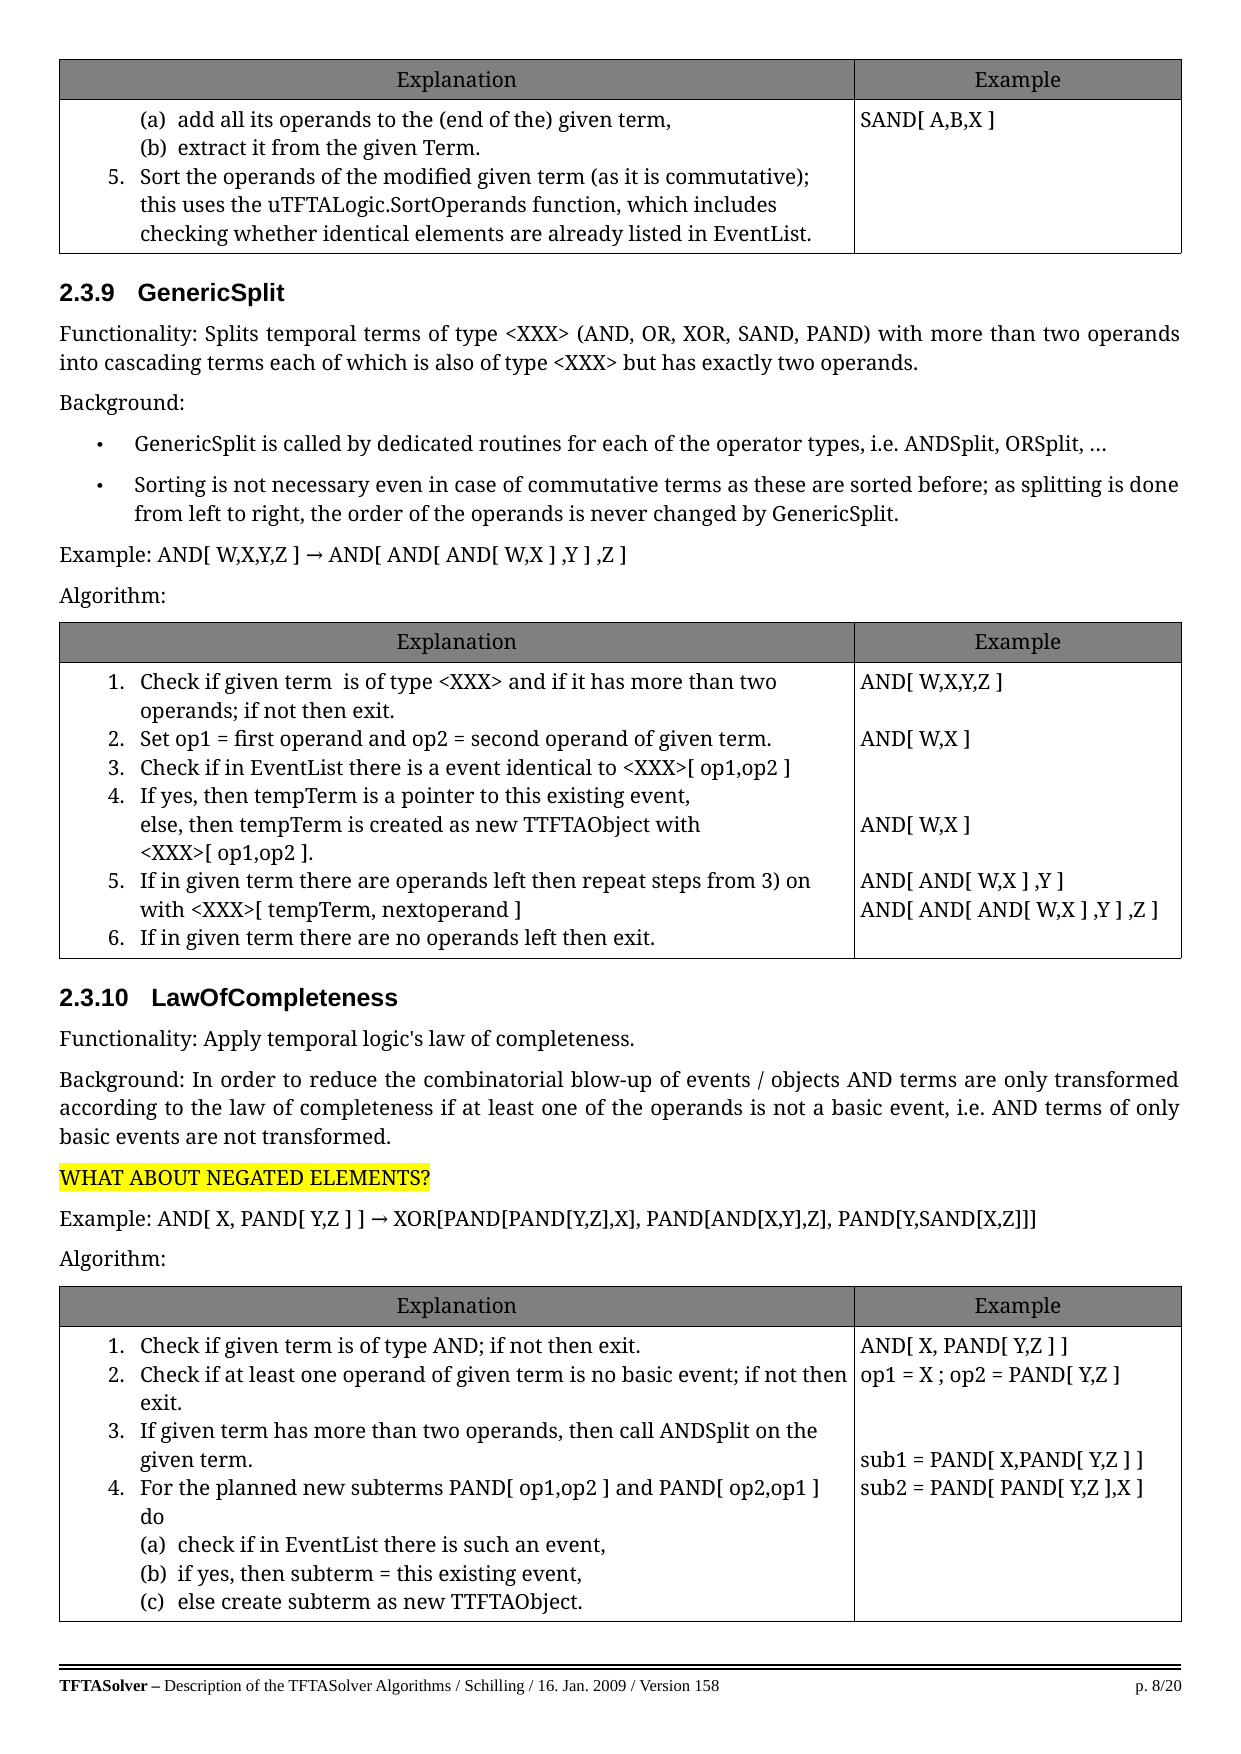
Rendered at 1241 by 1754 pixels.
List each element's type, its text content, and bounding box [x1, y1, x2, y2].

text Algorithm: [59, 1244, 1181, 1273]
table_cell Check if given term is of type AND; if not then exit. Check if at least one operand of given term is no basic event; if not then exit. If given term has more than two operands, then call ANDSplit on the given term. For the planned new subterms PAND[ op1,op2 ] and PAND[ op2,op1 ] do check if in EventList there is such an event, if yes, then subterm = this existing event, else create subterm as new TTFTAObject. For the third new subterm SAND[ op1,op2 ] it is additionally necessary to sort (as SAND is commutative). Create a new temporary event and assign type SAND and the two operands op1 and op2 to it. Sort this temporary event using the uTFTALogic.SortOperands function, which includes checking whether identical elements are already listen in EventList. In the latter case free the now useless newly created event from step (a). Create a new temporary event and assign type XOR and the three subterms as operands to it. Sort this temporary event using the uTFTALogic.SortOperands function, which includes checking whether identical elements are already listen in EventList. In the latter case free the now useless newly created event from step 6 (in this case all three subterms have also been existing before, thus there is no need to free any of them, too). Replace the given term with the result of step 7. [60, 1327, 854, 1621]
text Background: In order to reduce the combinatorial blow-up of events / objects AND terms are only transformed according to the law of completeness if at least one of the operands is not a basic event, i.e. AND terms of only basic events are not transformed. [59, 1065, 1181, 1150]
text Algorithm: [59, 581, 1181, 609]
table_header Explanation [60, 623, 854, 662]
text Functionality: Apply temporal logic's law of completeness. [59, 1024, 1181, 1052]
table_cell AND[ X, PAND[ Y,Z ] ] op1 = X ; op2 = PAND[ Y,Z ] sub1 = PAND[ X,PAND[ Y,Z ] ] sub2 = PAND[ PAND[ Y,Z ],X ] [855, 1327, 1181, 1621]
subtitle LawOfCompleteness [59, 983, 1181, 1011]
text Example: AND[ X, PAND[ Y,Z ] ] → XOR[PAND[PAND[Y,Z],X], PAND[AND[X,Y],Z], PAND[Y,SAND[X,Z]]] [59, 1204, 1181, 1232]
text Functionality: Splits temporal terms of type <XXX> (AND, OR, XOR, SAND, PAND) with more than two operands into cascading terms each of which is also of type <XXX> but has exactly two operands. [59, 319, 1181, 376]
table_cell Check if given term is of type SAND or AND or OR or XOR; if not then exit. Scan all operands and get all the terms (“sameTypeTerms”) with the same type as the given term. If no term with the same operator type as the given term was found, exit. For each such sameTypeTerm do add all its operands to the (end of the) given term, extract it from the given Term. Sort the operands of the modified given term (as it is commutative); this uses the uTFTALogic.SortOperands function, which includes checking whether identical elements are already listed in EventList. [60, 100, 854, 253]
table_header Example [855, 1287, 1181, 1326]
list GenericSplit is called by dedicated routines for each of the operator types, i.e. ANDSplit, ORSplit, … [97, 429, 1181, 458]
table_header Example [855, 623, 1181, 662]
table_header Explanation [60, 60, 854, 99]
subtitle GenericSplit [59, 278, 1181, 307]
table_header Example [855, 60, 1181, 99]
text WHAT ABOUT NEGATED ELEMENTS? [59, 1163, 1181, 1191]
table_header Explanation [60, 1287, 854, 1326]
list Sorting is not necessary even in case of commutative terms as these are sorted before; as splitting is done from left to right, the order of the operands is never changed by GenericSplit. [97, 470, 1181, 527]
table_cell SAND[ A,B,X ] [855, 100, 1181, 253]
table_cell AND[ W,X,Y,Z ] AND[ W,X ] AND[ W,X ] AND[ AND[ W,X ] ,Y ] AND[ AND[ AND[ W,X ] ,Y ] ,Z ] [855, 663, 1181, 958]
text Example: AND[ W,X,Y,Z ] → AND[ AND[ AND[ W,X ] ,Y ] ,Z ] [59, 540, 1181, 568]
table_cell Check if given term is of type <XXX> and if it has more than two operands; if not then exit. Set op1 = first operand and op2 = second operand of given term. Check if in EventList there is a event identical to <XXX>[ op1,op2 ] If yes, then tempTerm is a pointer to this existing event, else, then tempTerm is created as new TTFTAObject with <XXX>[ op1,op2 ]. If in given term there are operands left then repeat steps from 3) on with <XXX>[ tempTerm, nextoperand ] If in given term there are no operands left then exit. [60, 663, 854, 958]
text Background: [59, 388, 1181, 417]
